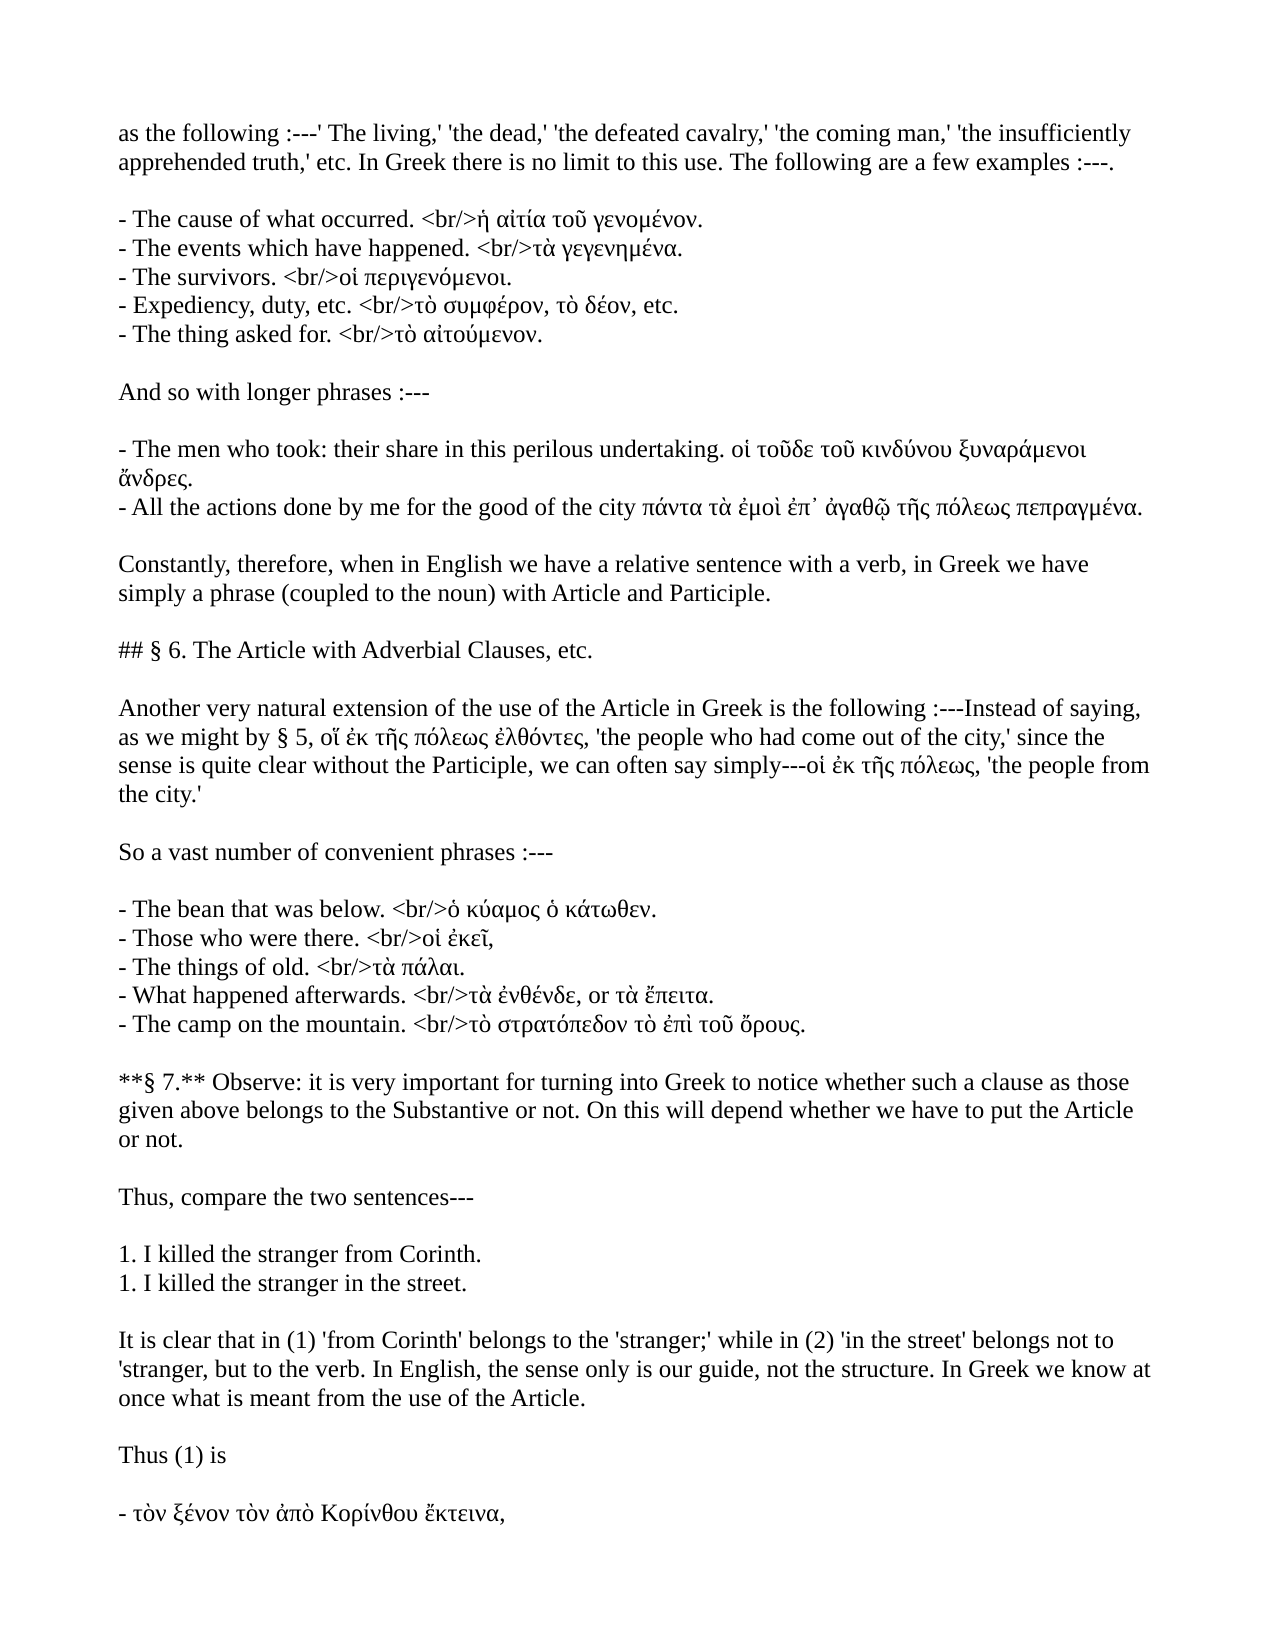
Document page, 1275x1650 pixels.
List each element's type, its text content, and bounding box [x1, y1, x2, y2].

text So a vast number of convenient phrases :--- [118, 837, 1157, 866]
text - What happened afterwards. <br/>τὰ ἐνθένδε, or τὰ ἔπειτα. [118, 981, 1157, 1009]
text - The things of old. <br/>τὰ πάλαι. [118, 952, 1157, 981]
text 1. I killed the stranger in the street. [118, 1268, 1157, 1297]
text - τὸν ξένον τὸν ἀπὸ Κορίνθου ἔκτεινα, [118, 1498, 1157, 1527]
text 1. I killed the stranger from Corinth. [118, 1239, 1157, 1268]
text It is clear that in (1) 'from Corinth' belongs to the 'stranger;' while in (2) 'in the street' belongs not to 'stranger, but to the verb. In English, the sense only is our guide, not the structure. In Greek we know at once what is meant from the use of the Article. [118, 1326, 1157, 1412]
text - The events which have happened. <br/>τὰ γεγενημένα. [118, 233, 1157, 262]
text Constantly, therefore, when in English we have a relative sentence with a verb, in Greek we have simply a phrase (coupled to the noun) with Article and Participle. [118, 549, 1157, 607]
text Another very natural extension of the use of the Article in Greek is the following :---Instead of saying, as we might by § 5, οἵ ἐκ τῆς πόλεως ἐλθόντες, 'the people who had come out of the city,' since the sense is quite clear without the Participle, we can often say simply---οἱ ἐκ τῆς πόλεως, 'the people from the city.' [118, 693, 1157, 808]
text - Expediency, duty, etc. <br/>τὸ συμφέρον, τὸ δέον, etc. [118, 291, 1157, 319]
text - Those who were there. <br/>οἱ ἐκεῖ, [118, 923, 1157, 952]
text Thus, compare the two sentences--- [118, 1182, 1157, 1211]
text - The thing asked for. <br/>τὸ αἰτούμενον. [118, 319, 1157, 348]
text - The survivors. <br/>οἱ περιγενόμενοι. [118, 262, 1157, 291]
text ## § 6. The Article with Adverbial Clauses, etc. [118, 636, 1157, 664]
text - The camp on the mountain. <br/>τὸ στρατόπεδον τὸ ἐπὶ τοῦ ὄρους. [118, 1009, 1157, 1038]
text **§ 7.** Observe: it is very important for turning into Greek to notice whether such a clause as those given above belongs to the Substantive or not. On this will depend whether we have to put the Article or not. [118, 1067, 1157, 1153]
text - The men who took: their share in this perilous undertaking. οἱ τοῦδε τοῦ κινδύνου ξυναράμενοι ἄνδρες. [118, 434, 1157, 492]
text - All the actions done by me for the good of the city πάντα τὰ ἐμοὶ ἐπ᾽ ἀγαθῷ τῆς πόλεως πεπραγμένα. [118, 492, 1157, 521]
text as the following :---' The living,' 'the dead,' 'the defeated cavalry,' 'the coming man,' 'the insufficiently apprehended truth,' etc. In Greek there is no limit to this use. The following are a few examples :---. [118, 118, 1157, 176]
text Thus (1) is [118, 1441, 1157, 1469]
text - The bean that was below. <br/>ὁ κύαμος ὁ κάτωθεν. [118, 894, 1157, 923]
text - The cause of what occurred. <br/>ἡ αἰτία τοῦ γενομένον. [118, 204, 1157, 233]
text And so with longer phrases :--- [118, 377, 1157, 406]
